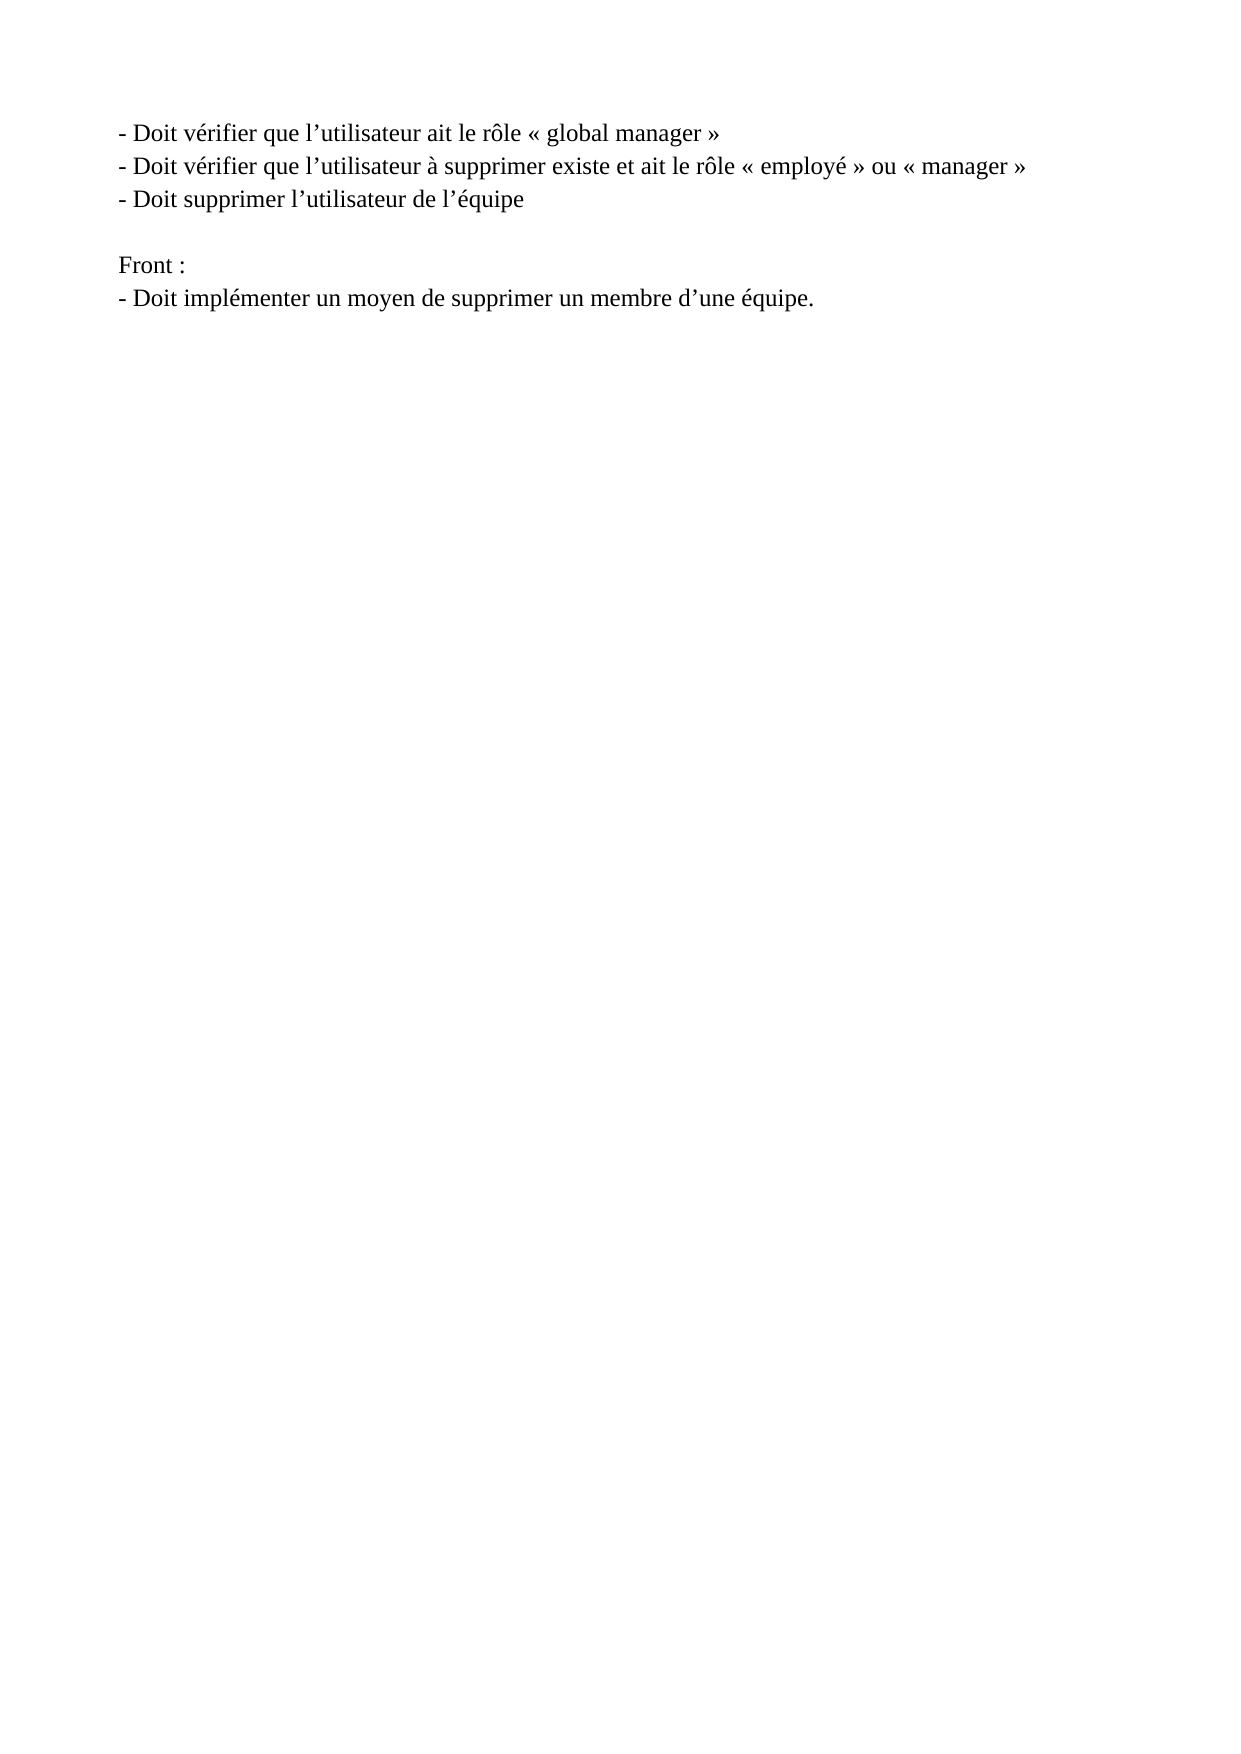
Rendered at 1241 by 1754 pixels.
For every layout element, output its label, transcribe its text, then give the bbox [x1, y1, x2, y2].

text Front : [118, 250, 1122, 279]
text - Doit supprimer l’utilisateur de l’équipe [118, 184, 1122, 213]
text - Doit implémenter un moyen de supprimer un membre d’une équipe. [118, 283, 1122, 312]
text - Doit vérifier que l’utilisateur ait le rôle « global manager » [118, 118, 1122, 147]
text - Doit vérifier que l’utilisateur à supprimer existe et ait le rôle « employé » ou « manager » [118, 151, 1122, 180]
